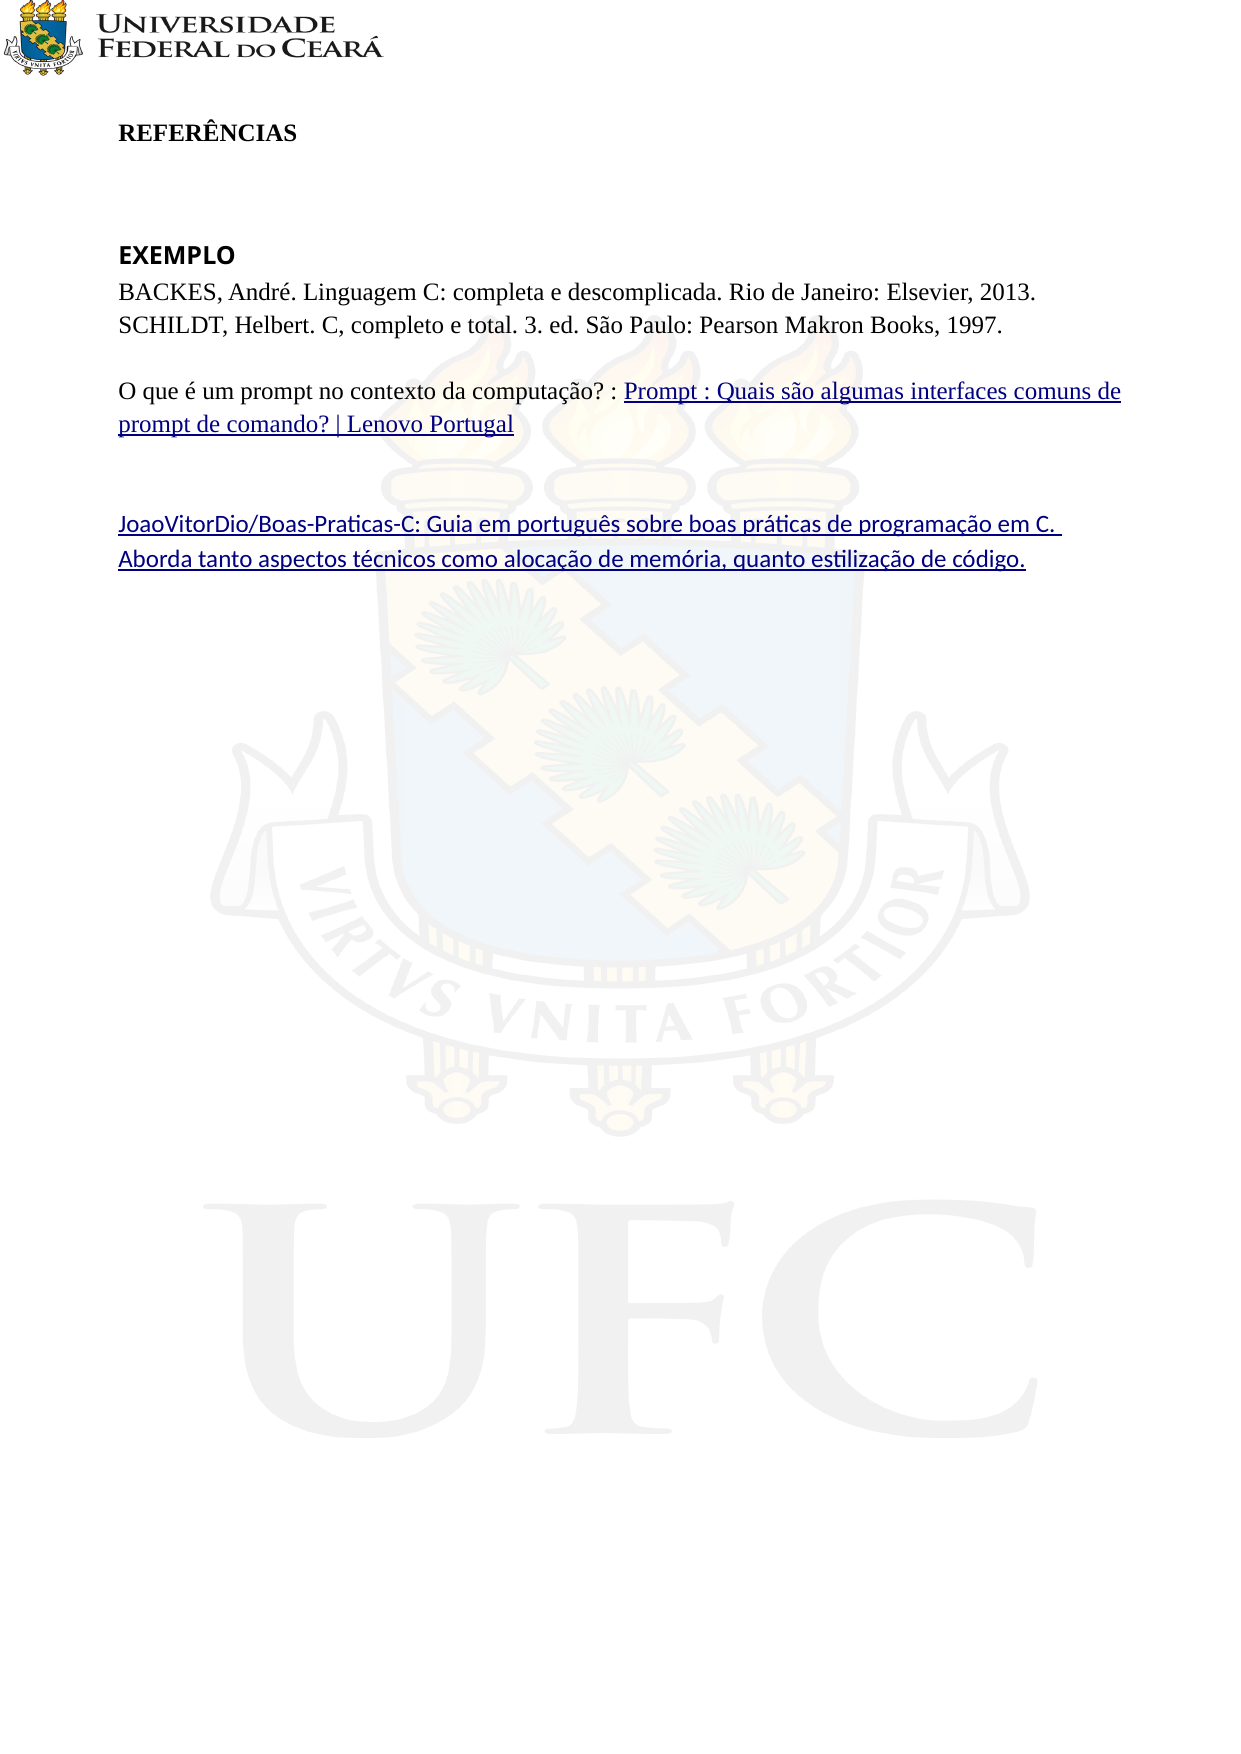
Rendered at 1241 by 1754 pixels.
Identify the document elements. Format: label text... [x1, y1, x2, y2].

picture [0, 0, 384, 76]
text O que é um prompt no contexto da computação? : Prompt : Quais são algumas interfaces comuns de prompt de comando? | Lenovo Portugal [118, 376, 1122, 471]
text JoaoVitorDio/Boas-Praticas-C: Guia em português sobre boas práticas de programação em C. Aborda tanto aspectos técnicos como alocação de memória, quanto estilização de código. [118, 508, 1122, 574]
text REFERÊNCIAS [118, 118, 1122, 147]
text EXEMPLO [118, 238, 1122, 272]
text BACKES, André. Linguagem C: completa e descomplicada. Rio de Janeiro: Elsevier, 2013. SCHILDT, Helbert. C, completo e total. 3. ed. São Paulo: Pearson Makron Books, 1997. [118, 277, 1122, 372]
